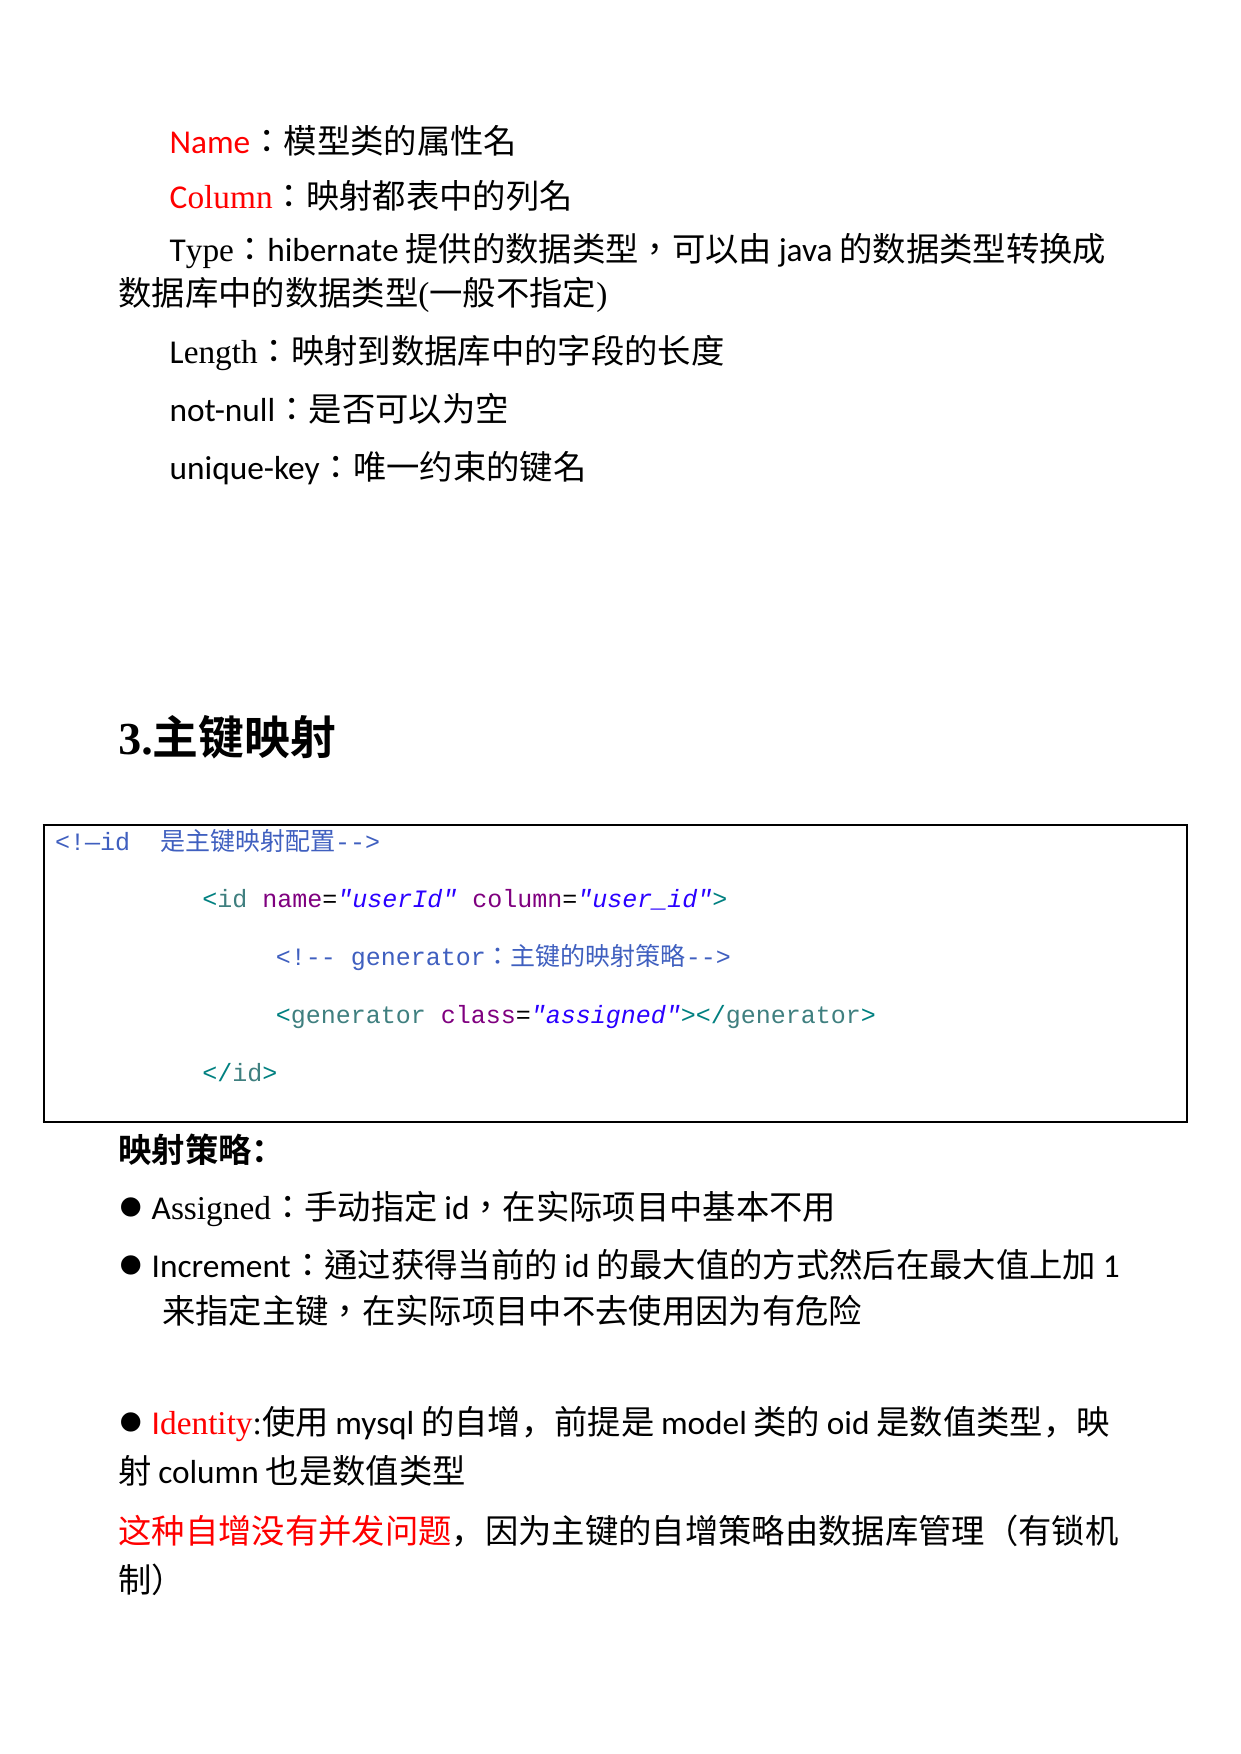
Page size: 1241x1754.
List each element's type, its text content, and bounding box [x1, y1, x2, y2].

text unique-key：唯一约束的键名 [118, 444, 1122, 489]
text lAssigned：手动指定id，在实际项目中基本不用 [118, 1184, 1122, 1229]
text 映射策略： [118, 1123, 1122, 1172]
subtitle 3.主键映射 [118, 702, 1122, 768]
text Length：映射到数据库中的字段的长度 [118, 328, 1122, 373]
table_header <!—id 是主键映射配置--> <id name="userId" column="user_id"> <!-- generator：主键的映射策略--> <generator class="assigned"></generator> </id> [45, 826, 1186, 1121]
text Type：hibernate提供的数据类型，可以由java的数据类型转换成数据库中的数据类型(一般不指定) [118, 229, 1122, 315]
text Column：映射都表中的列名 [118, 176, 1122, 217]
text 这种自增没有并发问题，因为主键的自增策略由数据库管理（有锁机制） [118, 1505, 1122, 1602]
text lIdentity:使用mysql的自增，前提是model类的oid是数值类型，映射column也是数值类型 [118, 1396, 1122, 1493]
text not-null：是否可以为空 [118, 386, 1122, 431]
text Name：模型类的属性名 [118, 118, 1122, 163]
text lIncrement：通过获得当前的id的最大值的方式然后在最大值上加1来指定主键，在实际项目中不去使用因为有危险 [118, 1242, 1122, 1333]
